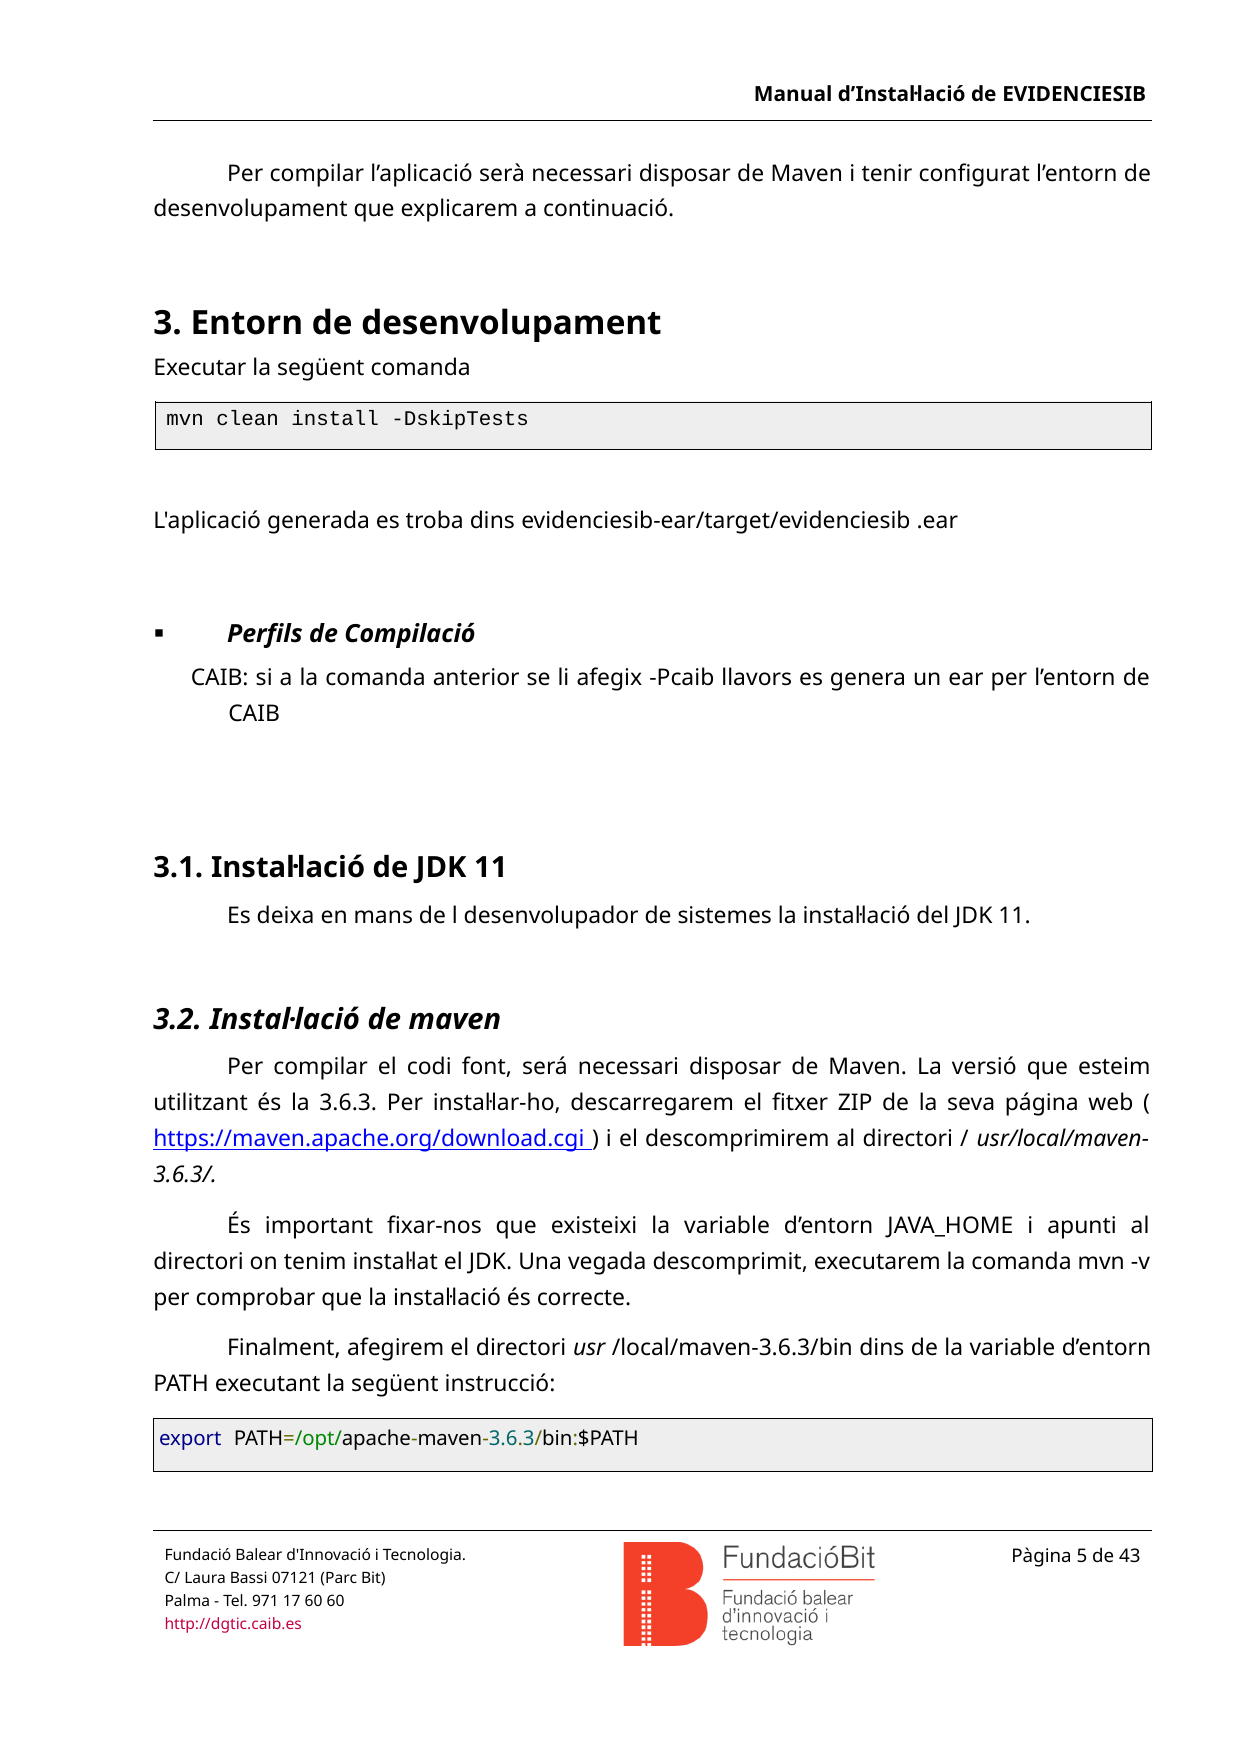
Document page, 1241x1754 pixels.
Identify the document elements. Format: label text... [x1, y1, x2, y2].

text Per compilar el codi font, será necessari disposar de Maven. La versió que esteim utilitzant és la 3.6.3. Per instal·lar-ho, descarregarem el fitxer ZIP de la seva página web ( https://maven.apache.org/download.cgi ) i el descomprimirem al directori / usr/local/maven-3.6.3/. [153, 1050, 1152, 1189]
text Es deixa en mans de l desenvolupador de sistemes la instal·lació del JDK 11. [153, 899, 1152, 930]
subtitle Entorn de desenvolupament [153, 299, 1152, 344]
text Executar la següent comanda [153, 351, 1152, 382]
table_header mvn clean install -DskipTests [156, 403, 1151, 449]
text CAIB: si a la comanda anterior se li afegix -Pcaib llavors es genera un ear per l’entorn de CAIB [191, 661, 1152, 728]
subtitle Instal·lació de JDK 11 [153, 847, 1152, 886]
text L'aplicació generada es troba dins evidenciesib-ear/target/evidenciesib .ear [153, 504, 1152, 535]
table_header export PATH=/opt/apache-maven-3.6.3/bin:$PATH [154, 1419, 1152, 1471]
text Finalment, afegirem el directori usr /local/maven-3.6.3/bin dins de la variable d’entorn PATH executant la següent instrucció: [153, 1331, 1152, 1398]
subtitle Perfils de Compilació [153, 616, 1152, 649]
text Per compilar l’aplicació serà necessari disposar de Maven i tenir configurat l’entorn de desenvolupament que explicarem a continuació. [153, 156, 1152, 224]
subtitle Instal·lació de maven [153, 998, 1152, 1038]
text És important fixar-nos que existeixi la variable d’entorn JAVA_HOME i apunti al directori on tenim instal·lat el JDK. Una vegada descomprimit, executarem la comanda mvn -v per comprobar que la instal·lació és correcte. [153, 1209, 1152, 1312]
picture [623, 1542, 875, 1646]
